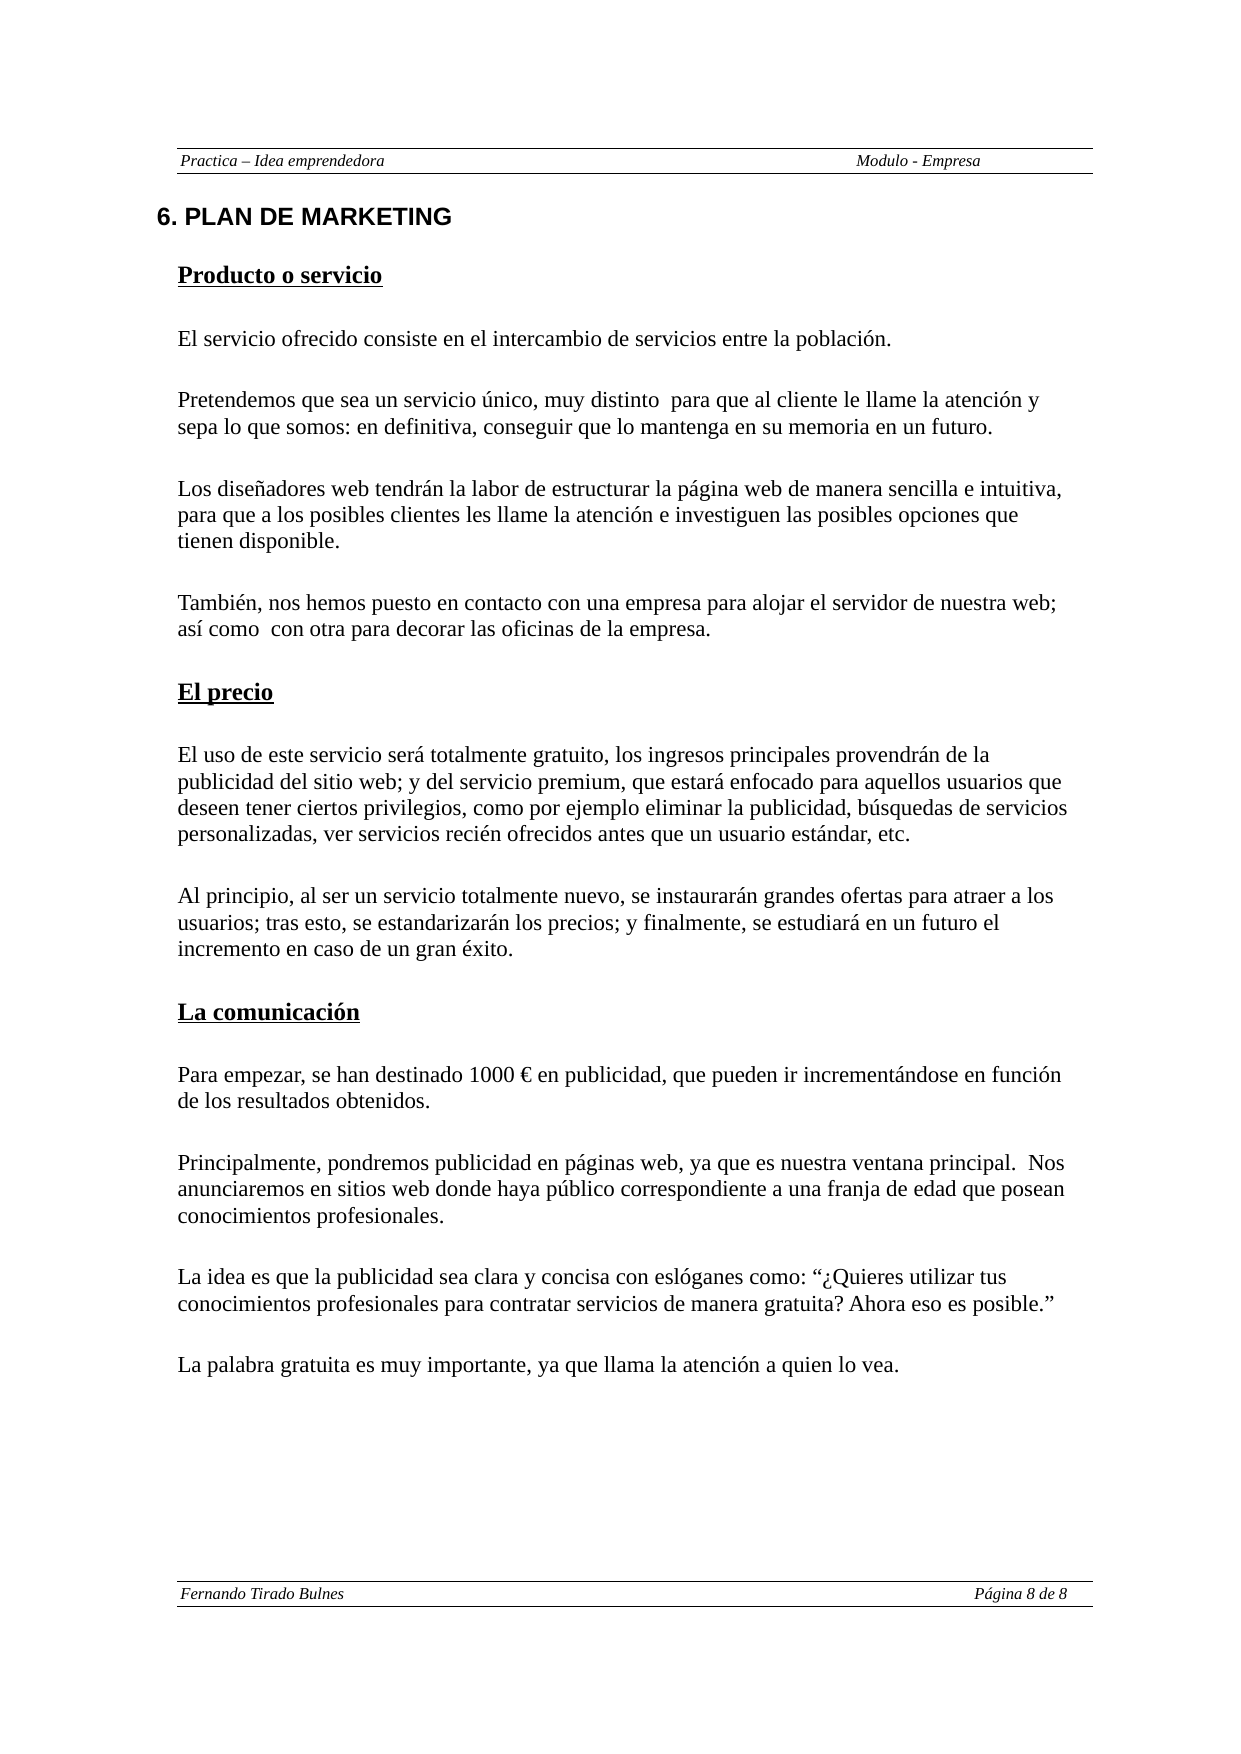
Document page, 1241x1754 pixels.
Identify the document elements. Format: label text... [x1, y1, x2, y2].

text Producto o servicio [177, 261, 1081, 289]
text Los diseñadores web tendrán la labor de estructurar la página web de manera sencilla e intuitiva, para que a los posibles clientes les llame la atención e investiguen las posibles opciones que tienen disponible. [177, 474, 1081, 554]
text Principalmente, pondremos publicidad en páginas web, ya que es nuestra ventana principal. Nos anunciaremos en sitios web donde haya público correspondiente a una franja de edad que posean conocimientos profesionales. [177, 1149, 1081, 1228]
text La idea es que la publicidad sea clara y concisa con eslóganes como: “¿Quieres utilizar tus conocimientos profesionales para contratar servicios de manera gratuita? Ahora eso es posible.” [177, 1263, 1081, 1316]
text El precio [177, 677, 1081, 706]
text Pretendemos que sea un servicio único, muy distinto para que al cliente le llame la atención y sepa lo que somos: en definitiva, conseguir que lo mantenga en su memoria en un futuro. [177, 386, 1081, 439]
text Al principio, al ser un servicio totalmente nuevo, se instaurarán grandes ofertas para atraer a los usuarios; tras esto, se estandarizarán los precios; y finalmente, se estudiará en un futuro el incremento en caso de un gran éxito. [177, 882, 1081, 961]
text La comunicación [177, 997, 1081, 1025]
text El servicio ofrecido consiste en el intercambio de servicios entre la población. [177, 325, 1081, 351]
text Para empezar, se han destinado 1000 € en publicidad, que pueden ir incrementándose en función de los resultados obtenidos. [177, 1061, 1081, 1113]
text El uso de este servicio será totalmente gratuito, los ingresos principales provendrán de la publicidad del sitio web; y del servicio premium, que estará enfocado para aquellos usuarios que deseen tener ciertos privilegios, como por ejemplo eliminar la publicidad, búsquedas de servicios personalizadas, ver servicios recién ofrecidos antes que un usuario estándar, etc. [177, 741, 1081, 847]
subtitle PLAN DE MARKETING [157, 202, 1093, 231]
text La palabra gratuita es muy importante, ya que llama la atención a quien lo vea. [177, 1352, 1081, 1378]
text También, nos hemos puesto en contacto con una empresa para alojar el servidor de nuestra web; así como con otra para decorar las oficinas de la empresa. [177, 589, 1081, 642]
